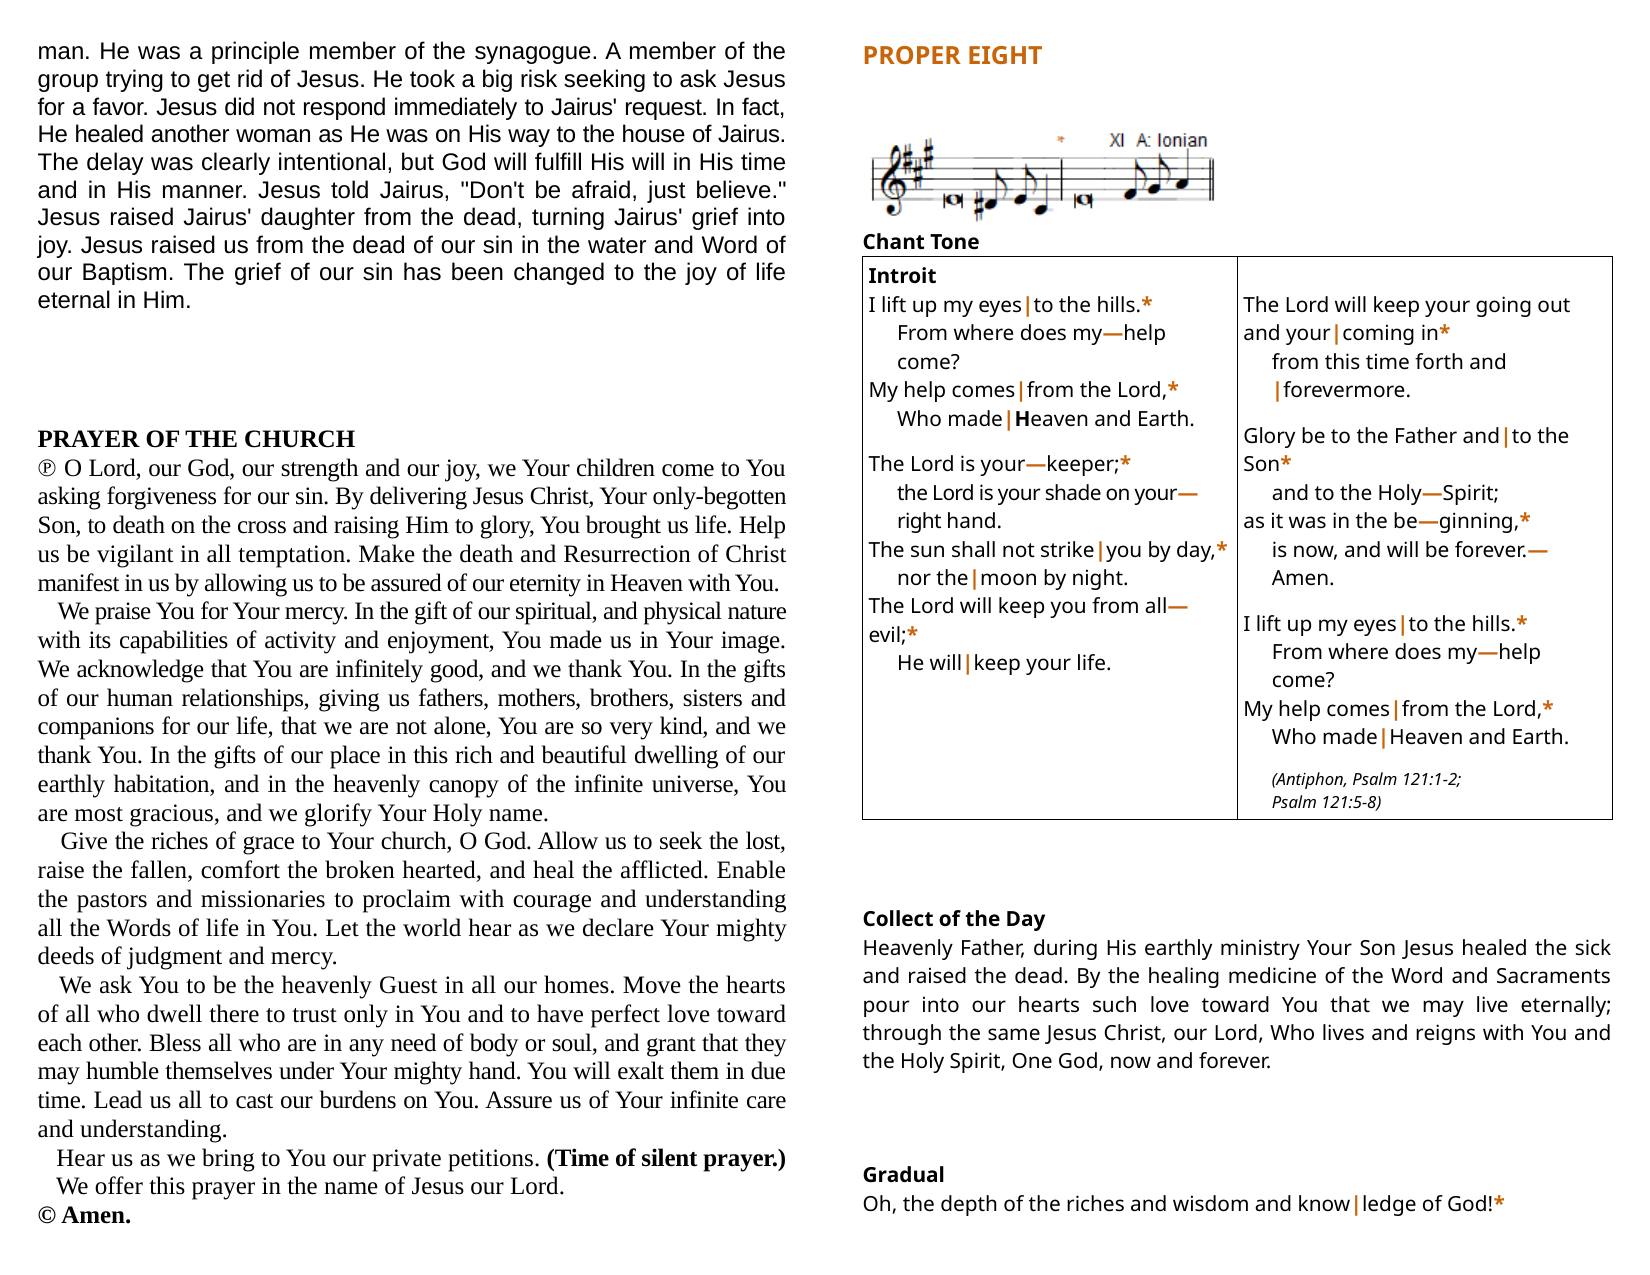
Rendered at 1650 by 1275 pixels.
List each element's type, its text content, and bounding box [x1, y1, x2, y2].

table_header The Lord will keep your going out and your|coming in* from this time forth and |forevermore. Glory be to the Father and|to the Son* and to the Holy—Spirit; as it was in the be—ginning,* is now, and will be forever.—Amen. I lift up my eyes|to the hills.* From where does my—help come? My help comes|from the Lord,* Who made|Heaven and Earth. (Antiphon, Psalm 121:1-2; Psalm 121:5-8) [1238, 257, 1612, 819]
text We praise You for Your mercy. In the gift of our spiritual, and physical nature with its capabilities of activity and enjoyment, You made us in Your image. We acknowledge that You are infinitely good, and we thank You. In the gifts of our human relationships, giving us fathers, mothers, brothers, sisters and companions for our life, that we are not alone, You are so very kind, and we thank You. In the gifts of our place in this rich and beautiful dwelling of our earthly habitation, and in the heavenly canopy of the infinite universe, You are most gracious, and we glorify Your Holy name. [37, 596, 787, 826]
text ℗ O Lord, our God, our strength and our joy, we Your children come to You asking forgiveness for our sin. By delivering Jesus Christ, Your only-begotten Son, to death on the cross and raising Him to glory, You brought us life. Help us be vigilant in all temptation. Make the death and Resurrection of Christ manifest in us by allowing us to be assured of our eternity in Heaven with You. [37, 453, 787, 596]
text Gradual [862, 1160, 1612, 1189]
text Oh, the depth of the riches and wisdom and know|ledge of God!* [862, 1189, 1612, 1217]
table_header Introit I lift up my eyes|to the hills.* From where does my—help come? My help comes|from the Lord,* Who made|Heaven and Earth. The Lord is your—keeper;* the Lord is your shade on your—right hand. The sun shall not strike|you by day,* nor the|moon by night. The Lord will keep you from all—evil;* He will|keep your life. [863, 257, 1237, 819]
text Collect of the Day [862, 904, 1612, 933]
text man. He was a principle member of the synagogue. A member of the group trying to get rid of Jesus. He took a big risk seeking to ask Jesus for a favor. Jesus did not respond immediately to Jairus' request. In fact, He healed another woman as He was on His way to the house of Jairus. The delay was clearly intentional, but God will fulfill His will in His time and in His manner. Jesus told Jairus, "Don't be afraid, just believe." Jesus raised Jairus' daughter from the dead, turning Jairus' grief into joy. Jesus raised us from the dead of our sin in the water and Word of our Baptism. The grief of our sin has been changed to the joy of life eternal in Him. [37, 37, 787, 313]
text Chant Tone [862, 100, 1612, 256]
text We ask You to be the heavenly Guest in all our homes. Move the hearts of all who dwell there to trust only in You and to have perfect love toward each other. Bless all who are in any need of body or soul, and grant that they may humble themselves under Your mighty hand. You will exalt them in due time. Lead us all to cast our burdens on You. Assure us of Your infinite care and understanding. [37, 970, 787, 1143]
text © Amen. [37, 1200, 787, 1229]
picture [868, 126, 1223, 228]
text Hear us as we bring to You our private petitions. (Time of silent prayer.) [37, 1143, 787, 1171]
text Heavenly Father, during His earthly ministry Your Son Jesus healed the sick and raised the dead. By the healing medicine of the Word and Sacraments pour into our hearts such love toward You that we may live eternally; through the same Jesus Christ, our Lord, Who lives and reigns with You and the Holy Spirit, One God, now and forever. [862, 933, 1612, 1075]
text PRAYER OF THE CHURCH [37, 424, 787, 453]
text We offer this prayer in the name of Jesus our Lord. [37, 1171, 787, 1200]
text PROPER EIGHT [862, 37, 1612, 72]
text Give the riches of grace to Your church, O God. Allow us to seek the lost, raise the fallen, comfort the broken hearted, and heal the afflicted. Enable the pastors and missionaries to proclaim with courage and understanding all the Words of life in You. Let the world hear as we declare Your mighty deeds of judgment and mercy. [37, 826, 787, 970]
